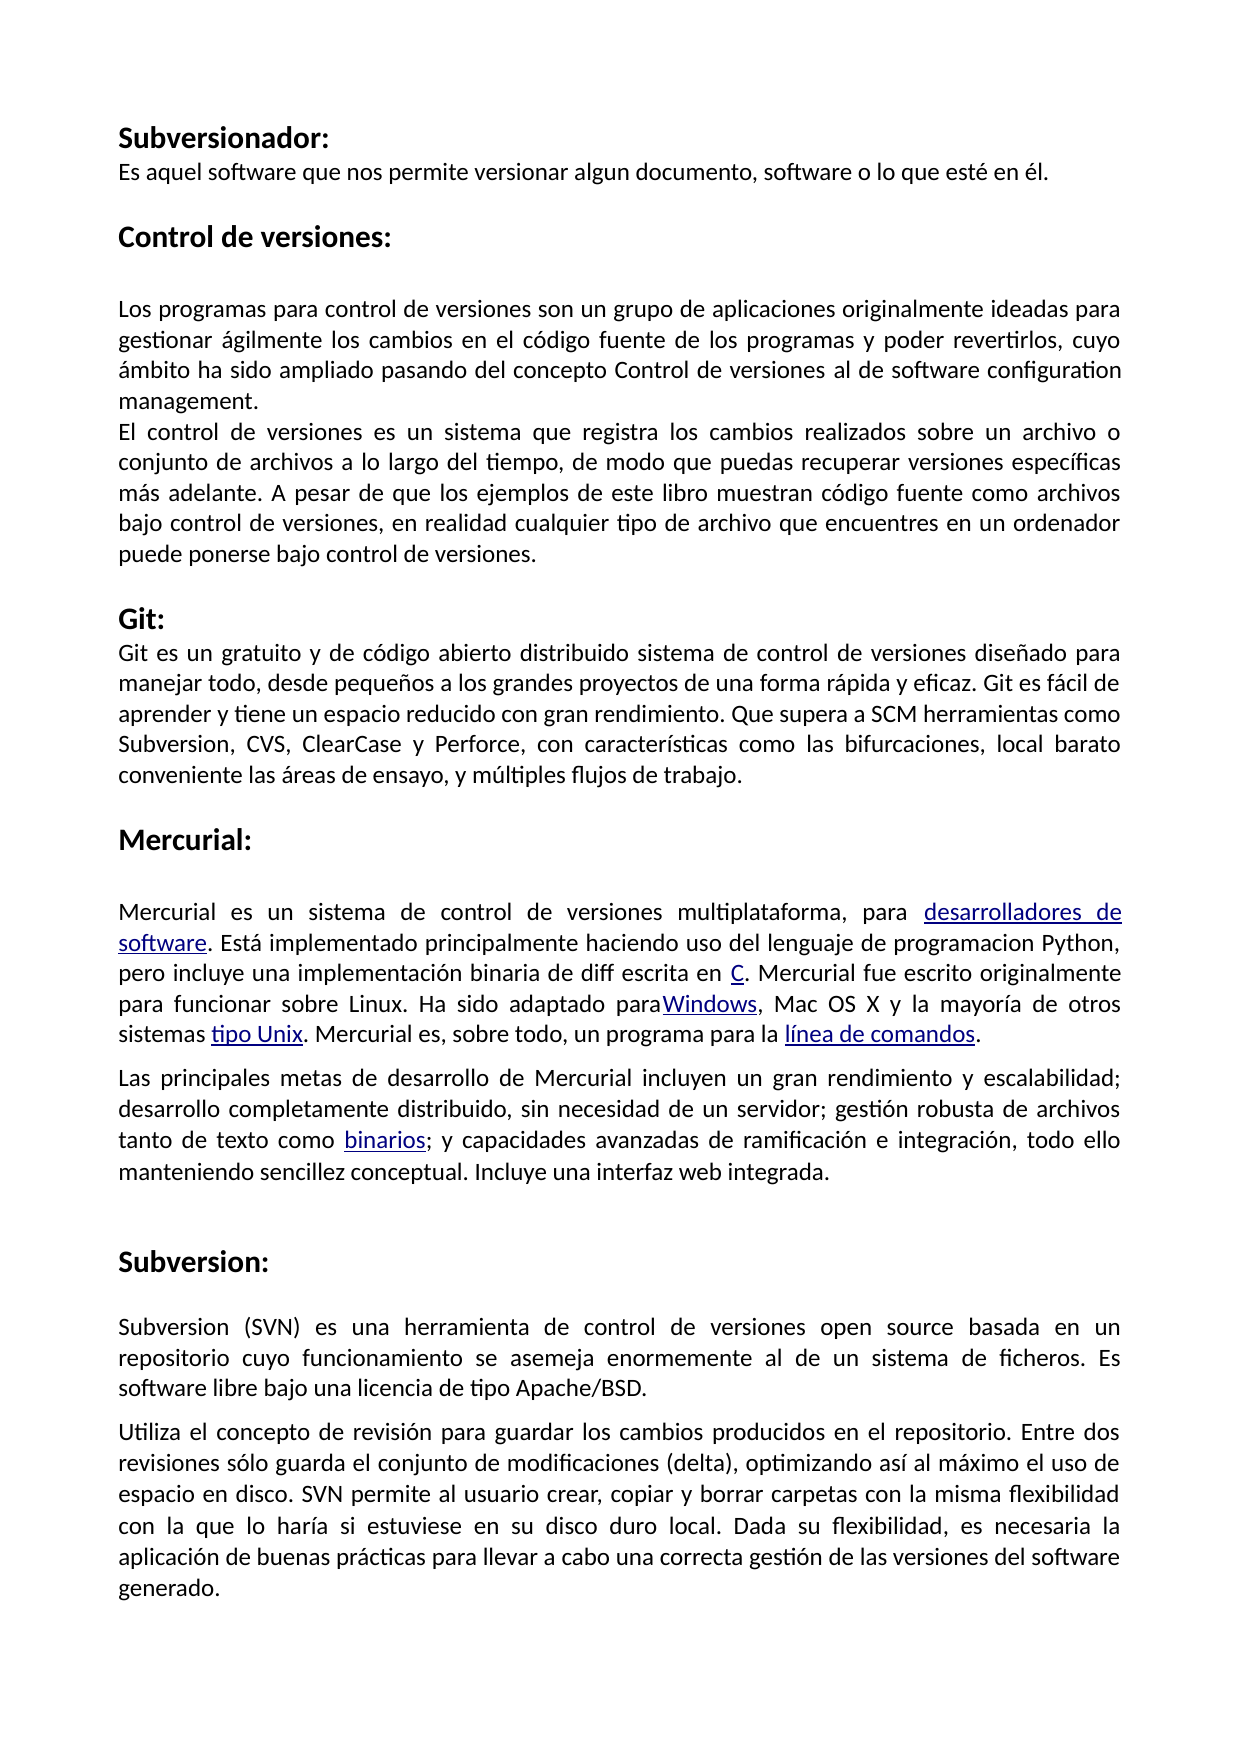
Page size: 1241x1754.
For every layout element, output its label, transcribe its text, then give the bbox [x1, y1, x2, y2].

text Git es un gratuito y de código abierto distribuido sistema de control de versiones diseñado para manejar todo, desde pequeños a los grandes proyectos de una forma rápida y eficaz. Git es fácil de aprender y tiene un espacio reducido con gran rendimiento. Que supera a SCM herramientas como Subversion, CVS, ClearCase y Perforce, con características como las bifurcaciones, local barato conveniente las áreas de ensayo, y múltiples flujos de trabajo. [118, 637, 1122, 789]
text Subversion: [118, 1243, 1122, 1281]
text Subversion (SVN) es una herramienta de control de versiones open source basada en un repositorio cuyo funcionamiento se asemeja enormemente al de un sistema de ficheros. Es software libre bajo una licencia de tipo Apache/BSD. [118, 1311, 1122, 1403]
text Es aquel software que nos permite versionar algun documento, software o lo que esté en él. [118, 156, 1122, 187]
text Mercurial: [118, 820, 1122, 858]
text Git: [118, 599, 1122, 637]
text Los programas para control de versiones son un grupo de aplicaciones originalmente ideadas para gestionar ágilmente los cambios en el código fuente de los programas y poder revertirlos, cuyo ámbito ha sido ampliado pasando del concepto Control de versiones al de software configuration management. [118, 293, 1122, 416]
text Las principales metas de desarrollo de Mercurial incluyen un gran rendimiento y escalabilidad; desarrollo completamente distribuido, sin necesidad de un servidor; gestión robusta de archivos tanto de texto como binarios; y capacidades avanzadas de ramificación e integración, todo ello manteniendo sencillez conceptual. Incluye una interfaz web integrada. [118, 1061, 1122, 1186]
text Utiliza el concepto de revisión para guardar los cambios producidos en el repositorio. Entre dos revisiones sólo guarda el conjunto de modificaciones (delta), optimizando así al máximo el uso de espacio en disco. SVN permite al usuario crear, copiar y borrar carpetas con la misma flexibilidad con la que lo haría si estuviese en su disco duro local. Dada su flexibilidad, es necesaria la aplicación de buenas prácticas para llevar a cabo una correcta gestión de las versiones del software generado. [118, 1415, 1122, 1603]
text Subversionador: [118, 118, 1122, 156]
text El control de versiones es un sistema que registra los cambios realizados sobre un archivo o conjunto de archivos a lo largo del tiempo, de modo que puedas recuperar versiones específicas más adelante. A pesar de que los ejemplos de este libro muestran código fuente como archivos bajo control de versiones, en realidad cualquier tipo de archivo que encuentres en un ordenador puede ponerse bajo control de versiones. [118, 416, 1122, 568]
text Control de versiones: [118, 217, 1122, 255]
text Mercurial es un sistema de control de versiones multiplataforma, para desarrolladores de software. Está implementado principalmente haciendo uso del lenguaje de programacion Python, pero incluye una implementación binaria de diff escrita en C. Mercurial fue escrito originalmente para funcionar sobre Linux. Ha sido adaptado paraWindows, Mac OS X y la mayoría de otros sistemas tipo Unix. Mercurial es, sobre todo, un programa para la línea de comandos. [118, 896, 1122, 1049]
